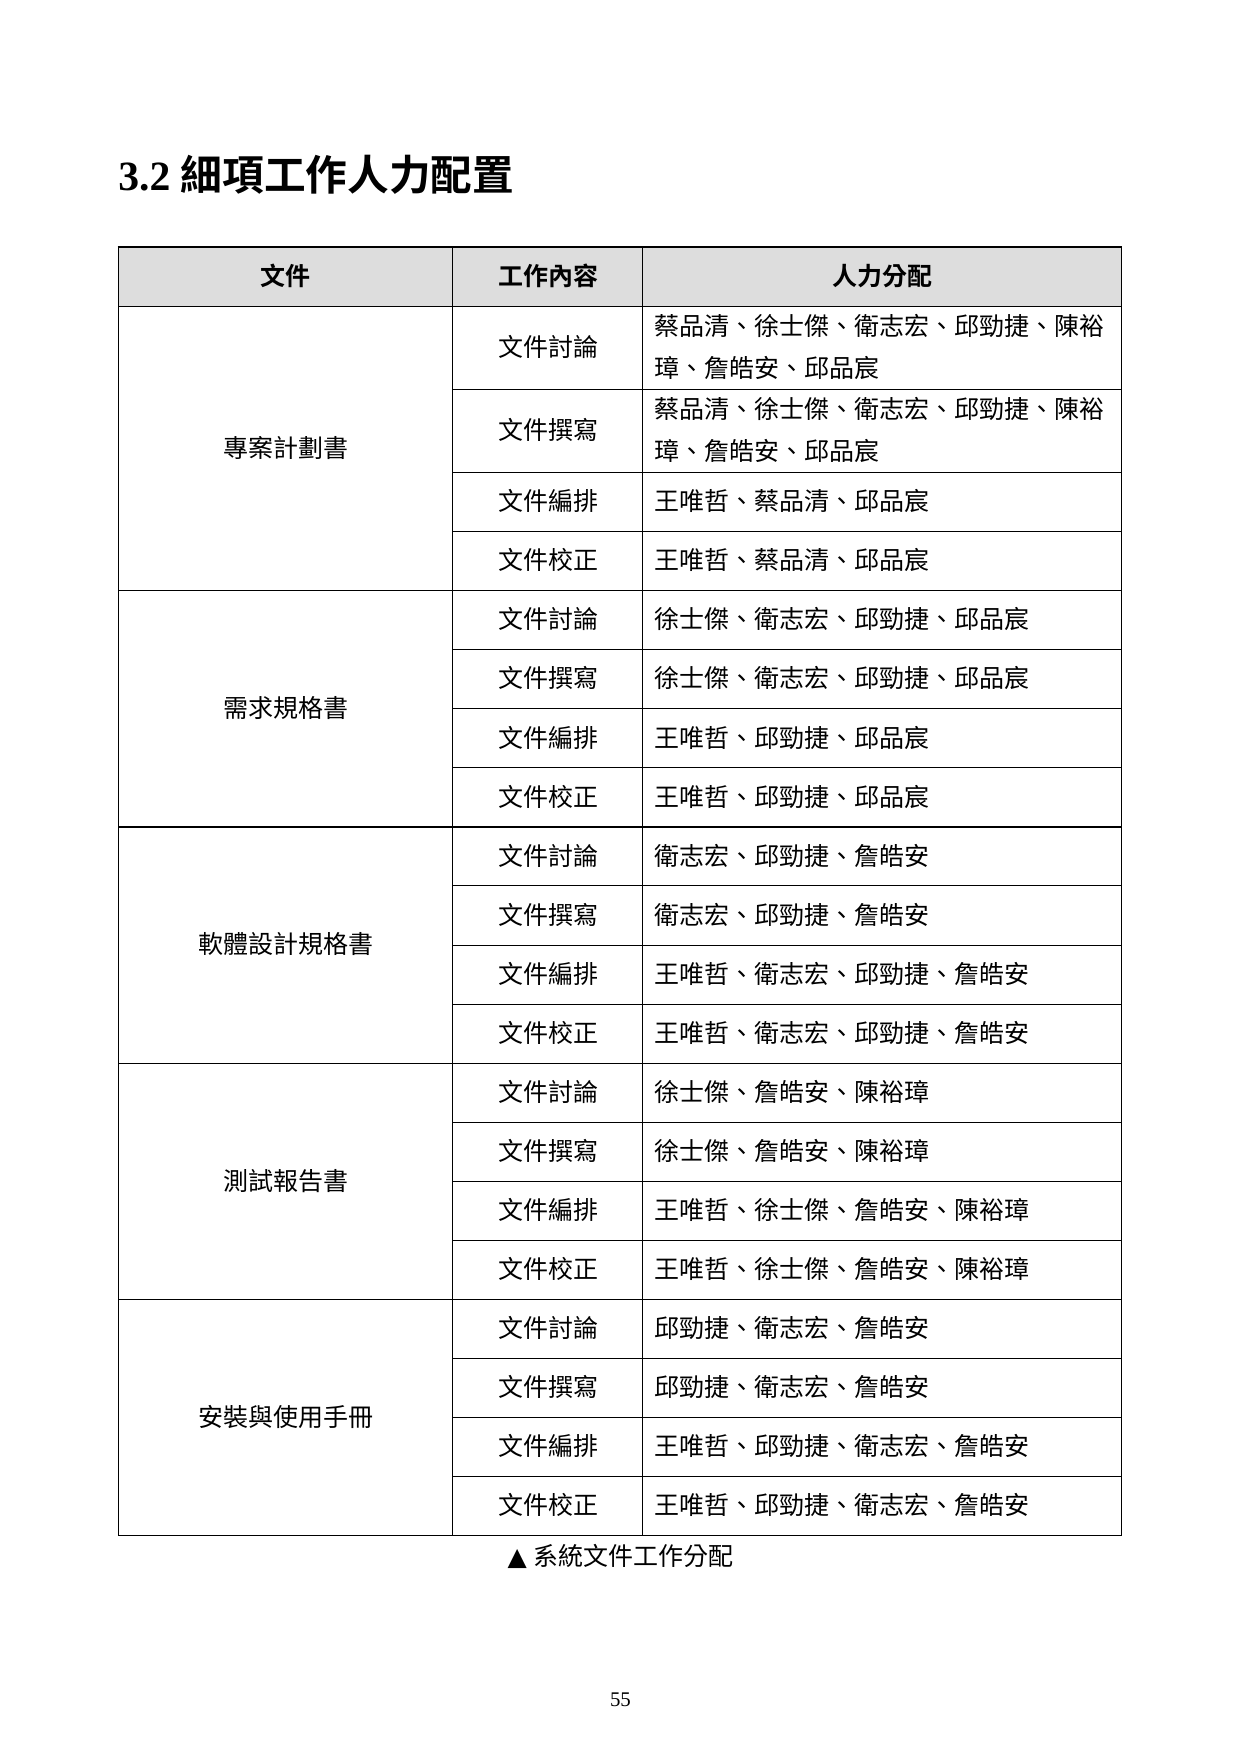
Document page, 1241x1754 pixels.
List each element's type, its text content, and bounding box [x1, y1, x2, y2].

table_cell 文件撰寫 [453, 1123, 642, 1181]
table_cell 蔡品清、徐士傑、衛志宏、邱勁捷、陳裕璋、詹皓安、邱品宸 [643, 307, 1121, 389]
table_cell 測試報告書 [119, 1064, 452, 1299]
table_cell 蔡品清、徐士傑、衛志宏、邱勁捷、陳裕璋、詹皓安、邱品宸 [643, 390, 1121, 472]
table_cell 王唯哲、蔡品清、邱品宸 [643, 473, 1121, 531]
table_cell 專案計劃書 [119, 307, 452, 590]
table_cell 王唯哲、徐士傑、詹皓安、陳裕璋 [643, 1182, 1121, 1240]
table_cell 文件編排 [453, 473, 642, 531]
table_cell 文件校正 [453, 532, 642, 590]
table_cell 王唯哲、衛志宏、邱勁捷、詹皓安 [643, 1005, 1121, 1063]
text ▲ 系統文件工作分配 [118, 1536, 1122, 1572]
table_cell 文件校正 [453, 768, 642, 826]
table_cell 文件討論 [453, 1064, 642, 1122]
table_cell 文件撰寫 [453, 1359, 642, 1417]
table_cell 王唯哲、邱勁捷、衛志宏、詹皓安 [643, 1418, 1121, 1476]
table_cell 軟體設計規格書 [119, 828, 452, 1063]
table_cell 徐士傑、詹皓安、陳裕璋 [643, 1064, 1121, 1122]
table_cell 王唯哲、衛志宏、邱勁捷、詹皓安 [643, 946, 1121, 1003]
table_cell 文件校正 [453, 1005, 642, 1063]
table_cell 文件討論 [453, 1300, 642, 1358]
table_cell 徐士傑、詹皓安、陳裕璋 [643, 1123, 1121, 1181]
table_cell 王唯哲、邱勁捷、邱品宸 [643, 768, 1121, 826]
table_cell 衛志宏、邱勁捷、詹皓安 [643, 828, 1121, 885]
table_cell 衛志宏、邱勁捷、詹皓安 [643, 886, 1121, 944]
table_cell 文件討論 [453, 828, 642, 885]
table_cell 文件編排 [453, 1182, 642, 1240]
table_cell 安裝與使用手冊 [119, 1300, 452, 1535]
table_cell 徐士傑、衛志宏、邱勁捷、邱品宸 [643, 650, 1121, 708]
table_cell 文件討論 [453, 307, 642, 389]
table_cell 王唯哲、蔡品清、邱品宸 [643, 532, 1121, 590]
table_cell 徐士傑、衛志宏、邱勁捷、邱品宸 [643, 591, 1121, 649]
table_cell 文件編排 [453, 709, 642, 767]
table_cell 文件編排 [453, 946, 642, 1003]
table_cell 文件撰寫 [453, 390, 642, 472]
table_cell 文件討論 [453, 591, 642, 649]
table_header 工作內容 [453, 248, 642, 306]
table_cell 邱勁捷、衛志宏、詹皓安 [643, 1359, 1121, 1417]
table_cell 邱勁捷、衛志宏、詹皓安 [643, 1300, 1121, 1358]
table_cell 文件撰寫 [453, 886, 642, 944]
table_cell 王唯哲、徐士傑、詹皓安、陳裕璋 [643, 1241, 1121, 1299]
table_cell 王唯哲、邱勁捷、衛志宏、詹皓安 [643, 1477, 1121, 1535]
table_header 人力分配 [643, 248, 1121, 306]
table_cell 王唯哲、邱勁捷、邱品宸 [643, 709, 1121, 767]
table_cell 文件校正 [453, 1477, 642, 1535]
table_cell 文件編排 [453, 1418, 642, 1476]
table_header 文件 [119, 248, 452, 306]
table_cell 文件撰寫 [453, 650, 642, 708]
table_cell 文件校正 [453, 1241, 642, 1299]
subtitle 3.2 細項工作人力配置 [118, 142, 1122, 202]
table_cell 需求規格書 [119, 591, 452, 826]
